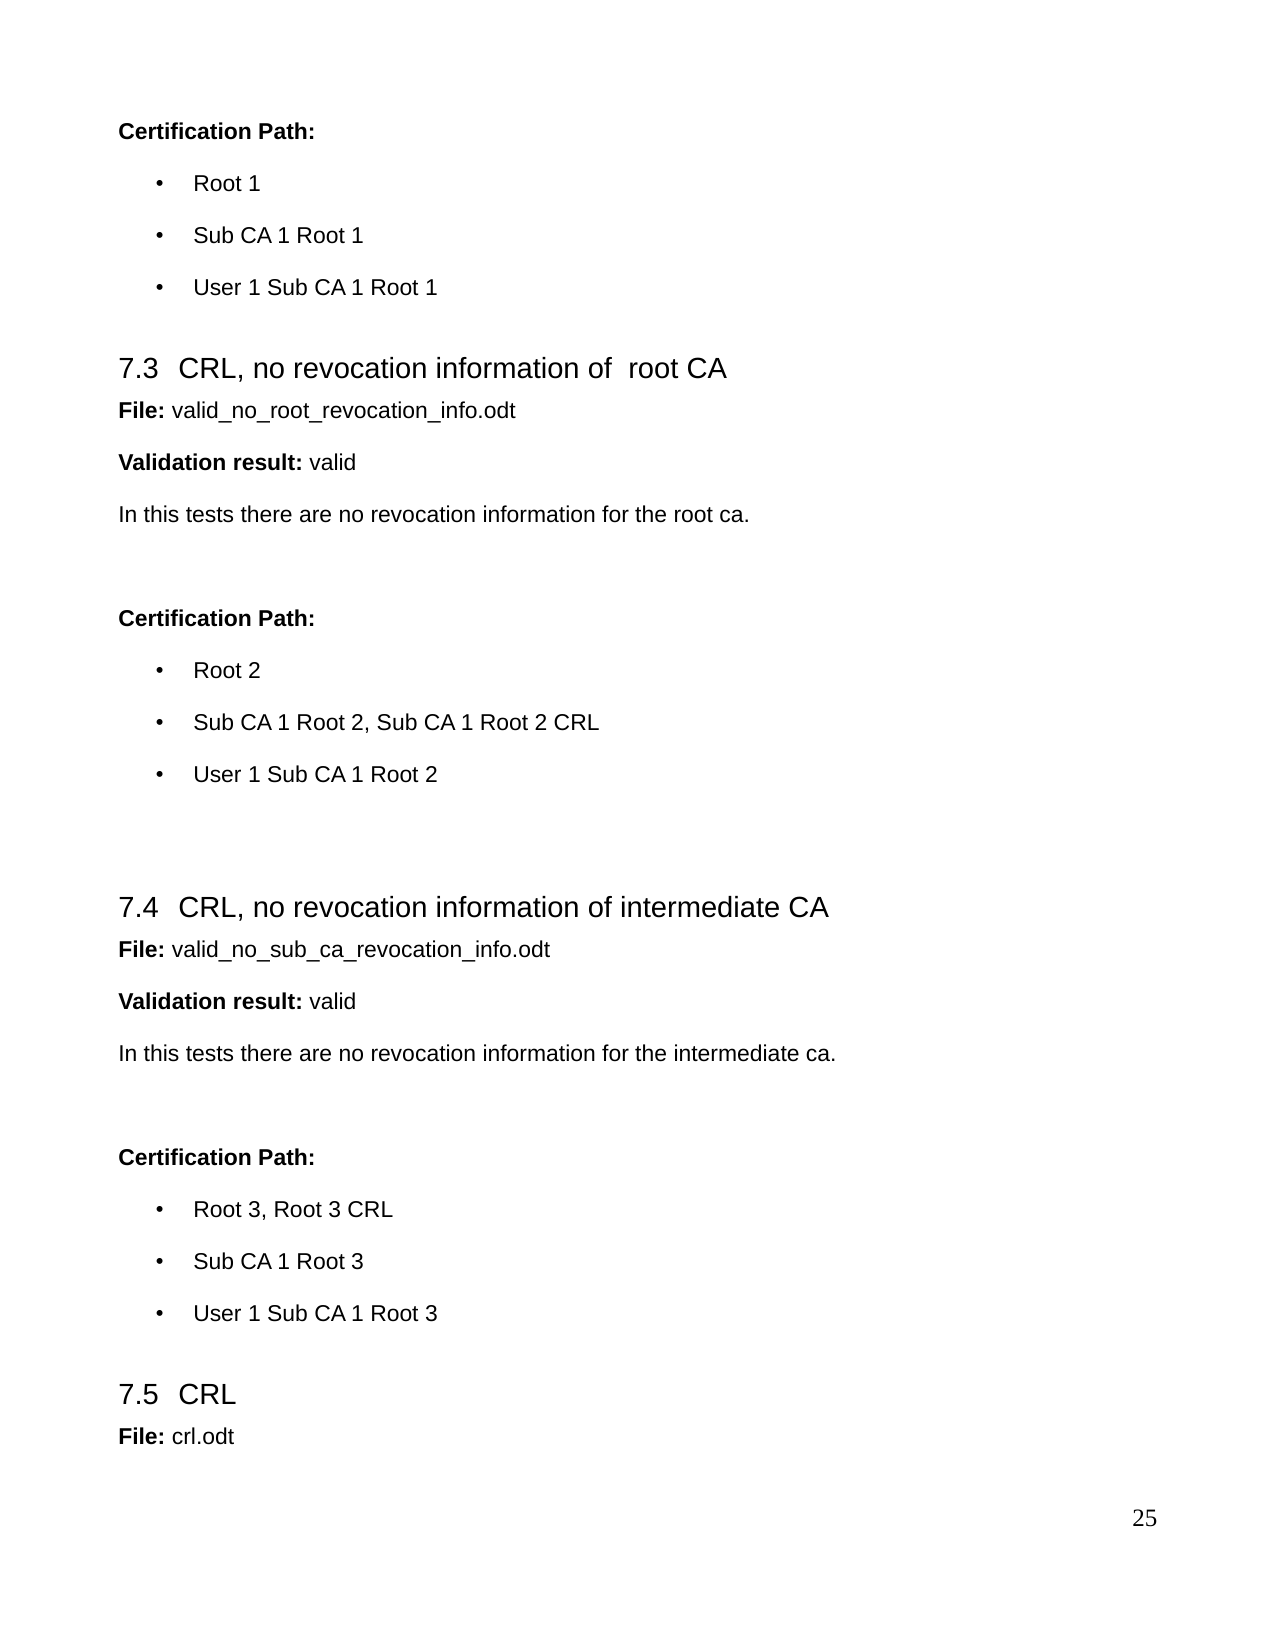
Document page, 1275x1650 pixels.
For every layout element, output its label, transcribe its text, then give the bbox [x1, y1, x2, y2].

text In this tests there are no revocation information for the intermediate ca. [118, 1040, 1157, 1066]
list User 1 Sub CA 1 Root 1 [156, 274, 1157, 300]
subtitle CRL, no revocation information of root CA [118, 351, 1157, 384]
subtitle CRL, no revocation information of intermediate CA [118, 890, 1157, 923]
list User 1 Sub CA 1 Root 3 [156, 1300, 1157, 1326]
text Validation result: valid [118, 449, 1157, 475]
text Certification Path: [118, 605, 1157, 631]
list Sub CA 1 Root 2, Sub CA 1 Root 2 CRL [156, 709, 1157, 735]
subtitle CRL [118, 1377, 1157, 1410]
text File: valid_no_sub_ca_revocation_info.odt [118, 936, 1157, 962]
text Certification Path: [118, 118, 1157, 144]
list Root 2 [156, 657, 1157, 683]
list Sub CA 1 Root 1 [156, 222, 1157, 248]
text File: crl.odt [118, 1423, 1157, 1449]
list Root 3, Root 3 CRL [156, 1196, 1157, 1222]
text Certification Path: [118, 1144, 1157, 1170]
text Validation result: valid [118, 988, 1157, 1014]
list User 1 Sub CA 1 Root 2 [156, 761, 1157, 787]
list Sub CA 1 Root 3 [156, 1248, 1157, 1274]
text File: valid_no_root_revocation_info.odt [118, 397, 1157, 423]
list Root 1 [156, 170, 1157, 196]
text In this tests there are no revocation information for the root ca. [118, 501, 1157, 527]
